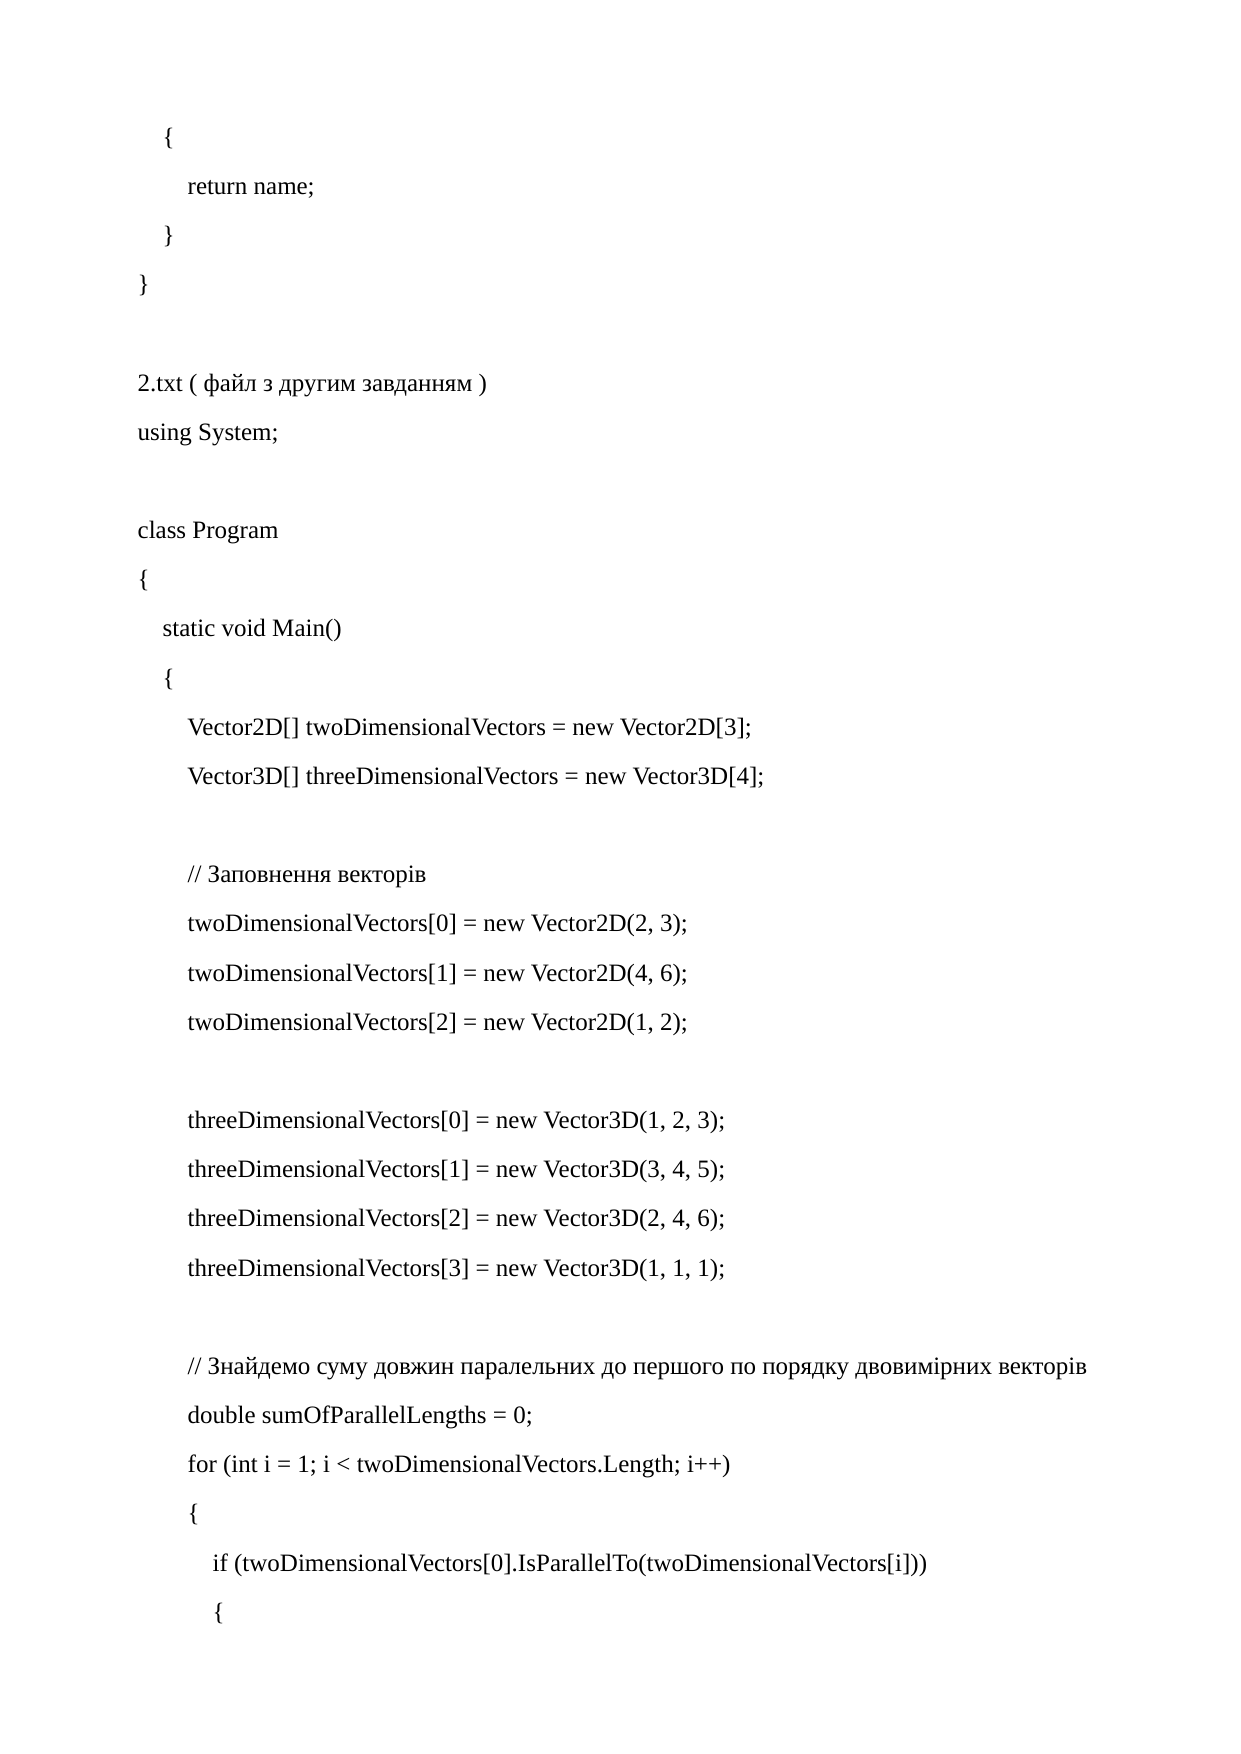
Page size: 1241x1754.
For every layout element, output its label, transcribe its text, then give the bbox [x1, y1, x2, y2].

text return name; [137, 167, 1112, 200]
text 2.txt ( файл з другим завданням ) [137, 364, 1112, 396]
text { [137, 1593, 1112, 1626]
text Vector2D[] twoDimensionalVectors = new Vector2D[3]; [137, 708, 1112, 741]
text { [137, 1495, 1112, 1527]
text using System; [137, 413, 1112, 446]
text for (int i = 1; i < twoDimensionalVectors.Length; i++) [137, 1446, 1112, 1478]
text } [137, 266, 1112, 298]
text // Заповнення векторів [137, 856, 1112, 888]
text twoDimensionalVectors[2] = new Vector2D(1, 2); [137, 1003, 1112, 1036]
text class Program [137, 511, 1112, 544]
text threeDimensionalVectors[3] = new Vector3D(1, 1, 1); [137, 1249, 1112, 1281]
text static void Main() [137, 610, 1112, 642]
text { [137, 118, 1112, 151]
text Vector3D[] threeDimensionalVectors = new Vector3D[4]; [137, 757, 1112, 790]
text { [137, 561, 1112, 593]
text { [137, 659, 1112, 691]
text twoDimensionalVectors[1] = new Vector2D(4, 6); [137, 954, 1112, 986]
text threeDimensionalVectors[2] = new Vector3D(2, 4, 6); [137, 1200, 1112, 1232]
text twoDimensionalVectors[0] = new Vector2D(2, 3); [137, 905, 1112, 937]
text threeDimensionalVectors[0] = new Vector3D(1, 2, 3); [137, 1101, 1112, 1134]
text if (twoDimensionalVectors[0].IsParallelTo(twoDimensionalVectors[i])) [137, 1544, 1112, 1576]
text threeDimensionalVectors[1] = new Vector3D(3, 4, 5); [137, 1151, 1112, 1183]
text // Знайдемо суму довжин паралельних до першого по порядку двовимірних векторів [137, 1347, 1112, 1380]
text double sumOfParallelLengths = 0; [137, 1396, 1112, 1429]
text } [137, 216, 1112, 249]
